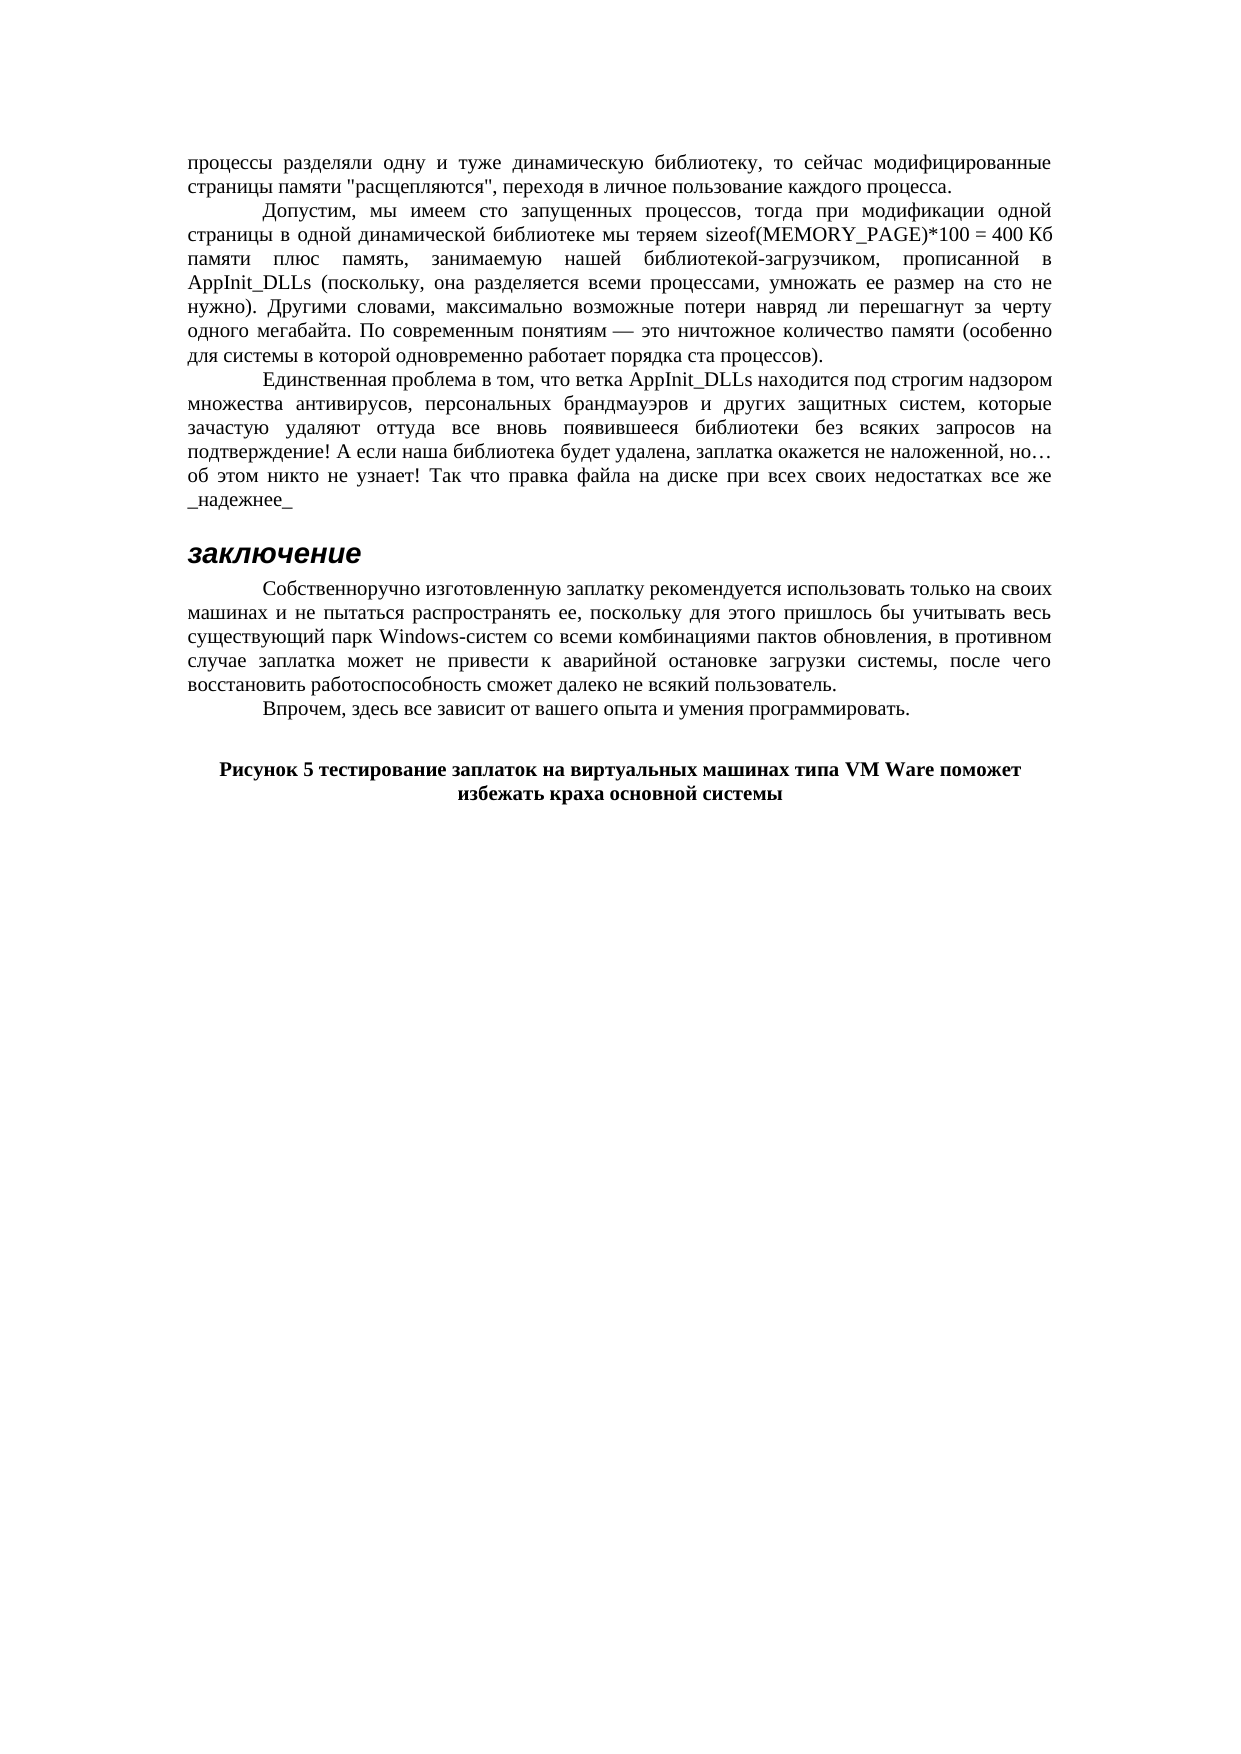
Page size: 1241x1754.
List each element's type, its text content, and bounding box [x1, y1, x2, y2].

text Допустим, мы имеем сто запущенных процессов, тогда при модификации одной страницы в одной динамической библиотеке мы теряем sizeof(MEMORY_PAGE)*100 = 400 Кб памяти плюс память, занимаемую нашей библиотекой-загрузчиком, прописанной в AppInit_DLLs (поскольку, она разделяется всеми процессами, умножать ее размер на сто не нужно). Другими словами, максимально возможные потери навряд ли перешагнут за черту одного мегабайта. По современным понятиям — это ничтожное количество памяти (особенно для системы в которой одновременно работает порядка ста процессов). [187, 198, 1053, 367]
subtitle заключение [187, 536, 1053, 569]
text Впрочем, здесь все зависит от вашего опыта и умения программировать. [187, 696, 1053, 720]
text Рисунок 5 тестирование заплаток на виртуальных машинах типа VM Ware поможет избежать краха основной системы [187, 757, 1053, 805]
text процессы разделяли одну и туже динамическую библиотеку, то сейчас модифицированные страницы памяти "расщепляются", переходя в личное пользование каждого процесса. [187, 150, 1053, 198]
text Собственноручно изготовленную заплатку рекомендуется использовать только на своих машинах и не пытаться распространять ее, поскольку для этого пришлось бы учитывать весь существующий парк Windows-систем со всеми комбинациями пактов обновления, в противном случае заплатка может не привести к аварийной остановке загрузки системы, после чего восстановить работоспособность сможет далеко не всякий пользователь. [187, 576, 1053, 696]
text Единственная проблема в том, что ветка AppInit_DLLs находится под строгим надзором множества антивирусов, персональных брандмауэров и других защитных систем, которые зачастую удаляют оттуда все вновь появившееся библиотеки без всяких запросов на подтверждение! А если наша библиотека будет удалена, заплатка окажется не наложенной, но… об этом никто не узнает! Так что правка файла на диске при всех своих недостатках все же _надежнее_ [187, 367, 1053, 511]
